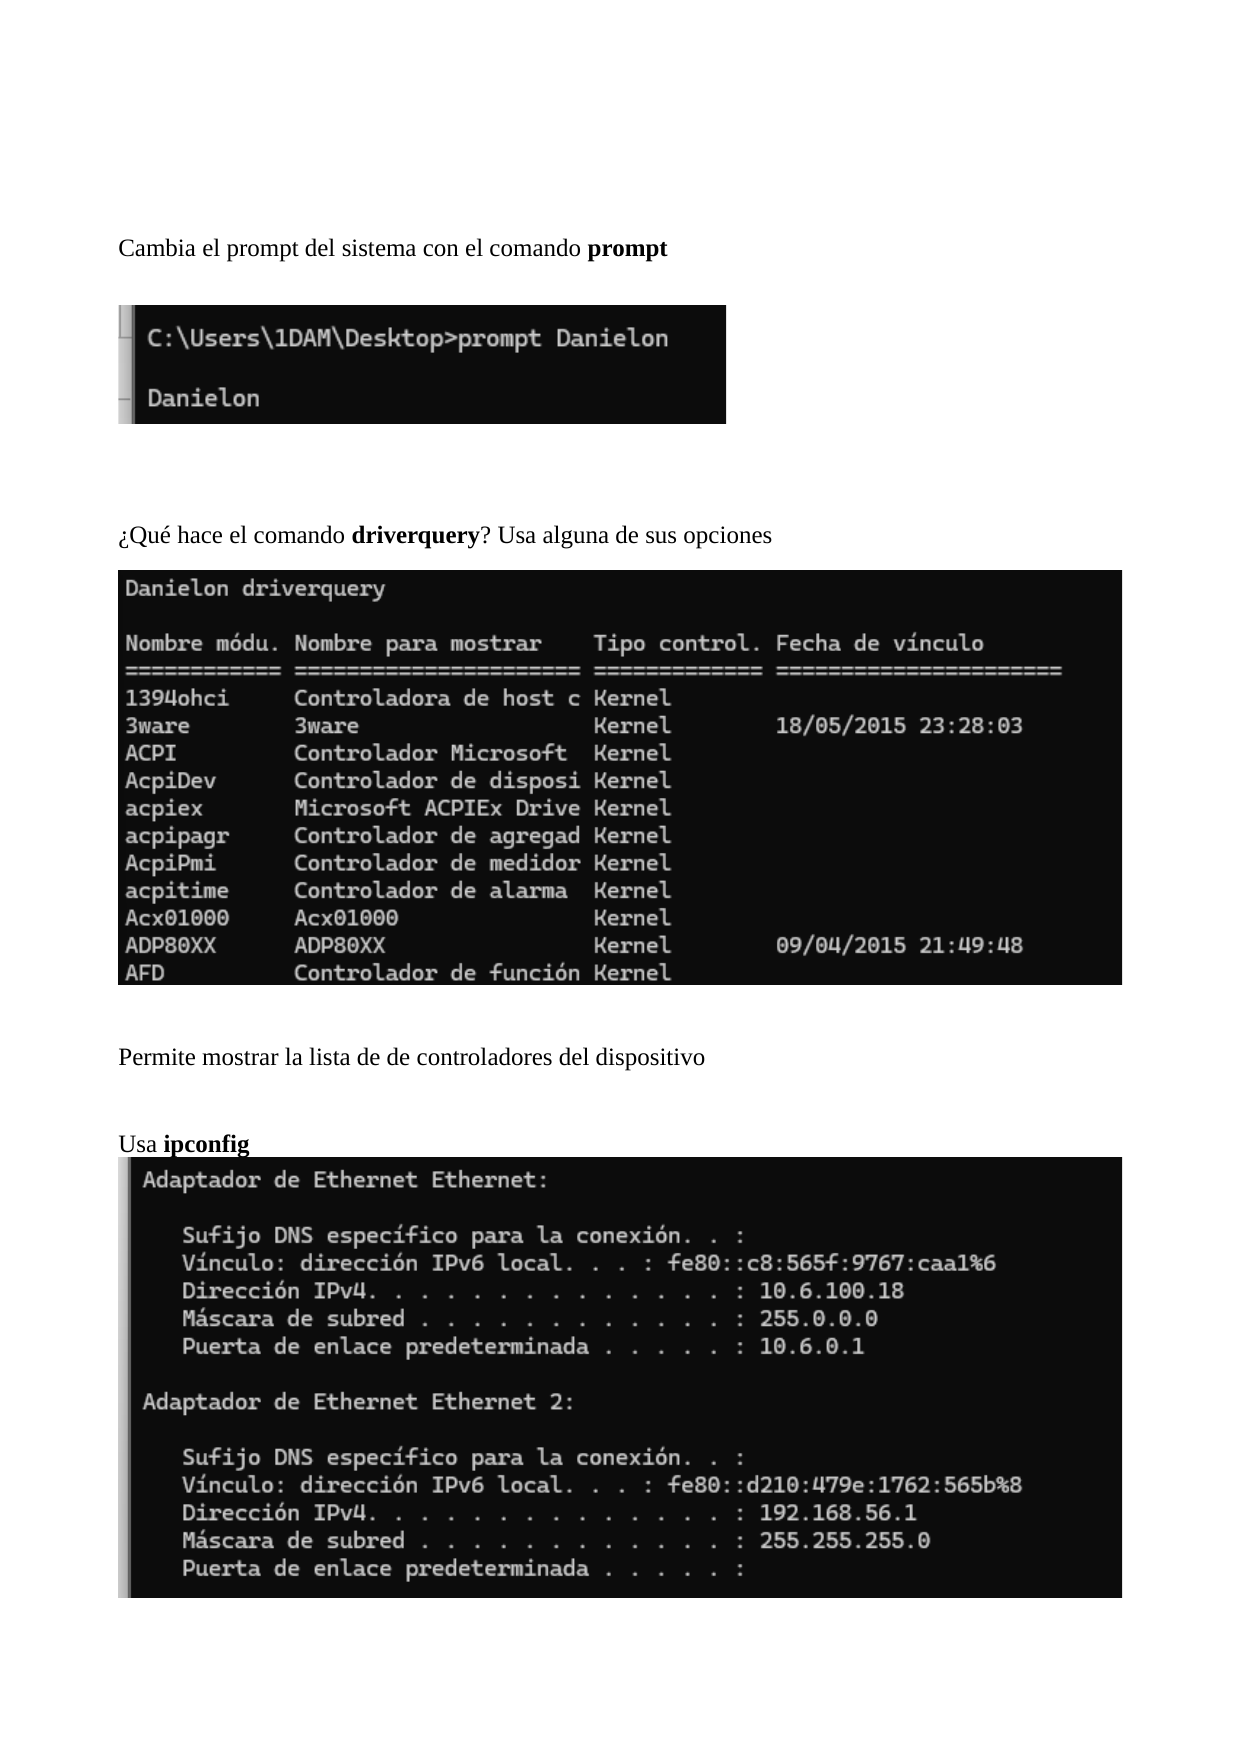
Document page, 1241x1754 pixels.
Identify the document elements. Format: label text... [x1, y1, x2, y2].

text Cambia el prompt del sistema con el comando prompt [118, 233, 1122, 262]
picture [118, 305, 727, 424]
text Usa ipconfig [118, 1129, 1122, 1157]
text Permite mostrar la lista de de controladores del dispositivo [118, 1042, 1122, 1071]
text ¿Qué hace el comando driverquery? Usa alguna de sus opciones [118, 521, 1122, 549]
picture [118, 1157, 1123, 1598]
picture [118, 570, 1123, 985]
